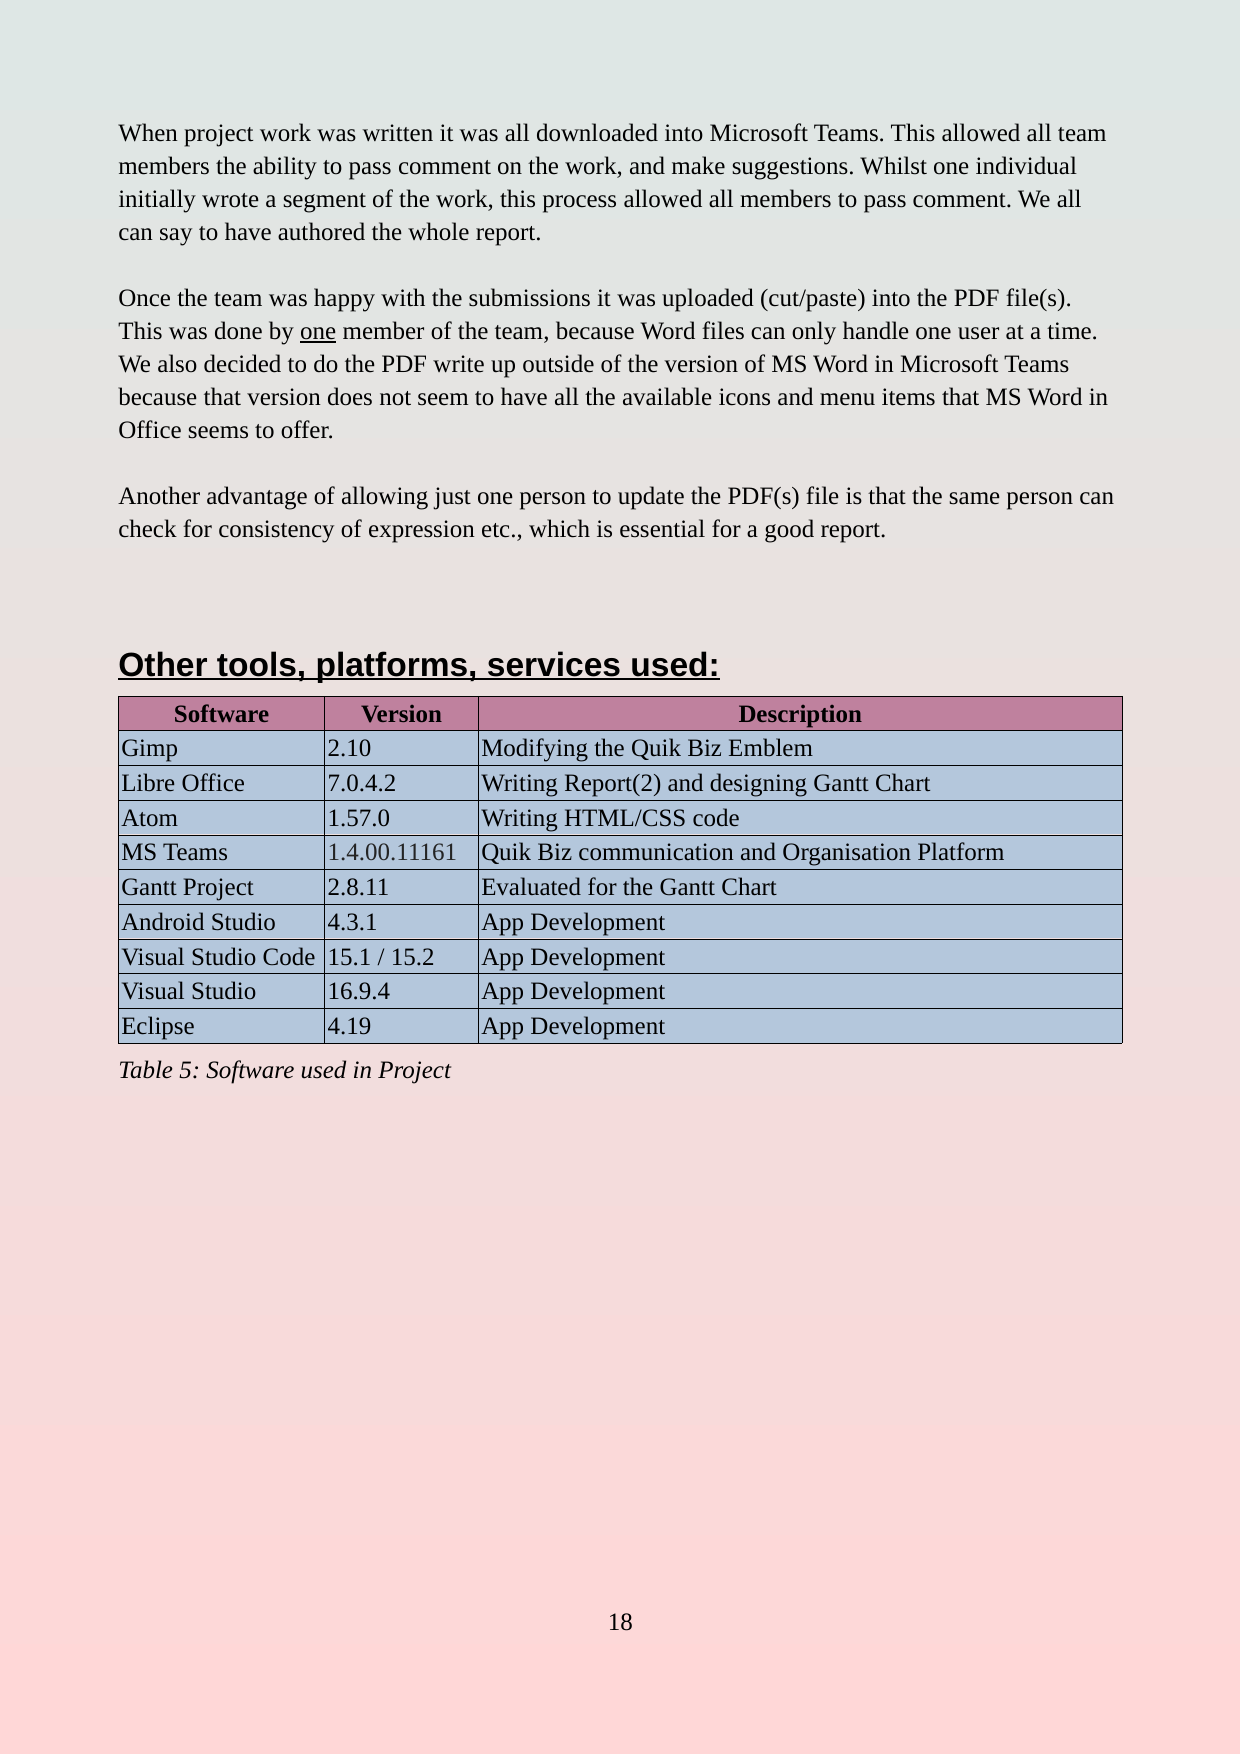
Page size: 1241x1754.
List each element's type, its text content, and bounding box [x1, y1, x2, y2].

table_cell Android Studio [119, 905, 324, 938]
table_cell 15.1 / 15.2 [325, 940, 478, 973]
table_header Software [119, 697, 324, 730]
table_cell Visual Studio [119, 974, 324, 1008]
text When project work was written it was all downloaded into Microsoft Teams. This allowed all team members the ability to pass comment on the work, and make suggestions. Whilst one individual initially wrote a segment of the work, this process allowed all members to pass comment. We all can say to have authored the whole report. [118, 118, 1122, 246]
table_cell App Development [479, 940, 1122, 973]
table_cell 7.0.4.2 [325, 766, 478, 800]
table_cell 1.4.00.11161 [325, 836, 478, 869]
table_cell Atom [119, 801, 324, 834]
table_cell 4.3.1 [325, 905, 478, 938]
table_cell Gantt Project [119, 870, 324, 904]
table_cell 2.10 [325, 731, 478, 765]
table_cell Writing Report(2) and designing Gantt Chart [479, 766, 1122, 800]
table_cell App Development [479, 974, 1122, 1008]
text Table 5: Software used in Project [118, 1055, 1122, 1084]
table_cell Visual Studio Code [119, 940, 324, 973]
table_cell Eclipse [119, 1009, 324, 1043]
table_cell App Development [479, 1009, 1122, 1043]
table_cell Writing HTML/CSS code [479, 801, 1122, 834]
table_cell 4.19 [325, 1009, 478, 1043]
table_cell MS Teams [119, 836, 324, 869]
table_cell 2.8.11 [325, 870, 478, 904]
table_cell Libre Office [119, 766, 324, 800]
subtitle Other tools, platforms, services used: [118, 644, 1122, 683]
table_header Description [479, 697, 1122, 730]
table_header Version [325, 697, 478, 730]
table_cell 1.57.0 [325, 801, 478, 834]
text Another advantage of allowing just one person to update the PDF(s) file is that the same person can check for consistency of expression etc., which is essential for a good report. [118, 481, 1122, 543]
table_cell Modifying the Quik Biz Emblem [479, 731, 1122, 765]
text Once the team was happy with the submissions it was uploaded (cut/paste) into the PDF file(s). This was done by one member of the team, because Word files can only handle one user at a time. [118, 283, 1122, 345]
table_cell App Development [479, 905, 1122, 938]
table_cell Quik Biz communication and Organisation Platform [479, 836, 1122, 869]
table_cell Evaluated for the Gantt Chart [479, 870, 1122, 904]
text We also decided to do the PDF write up outside of the version of MS Word in Microsoft Teams because that version does not seem to have all the available icons and menu items that MS Word in Office seems to offer. [118, 349, 1122, 444]
table_cell 16.9.4 [325, 974, 478, 1008]
table_cell Gimp [119, 731, 324, 765]
